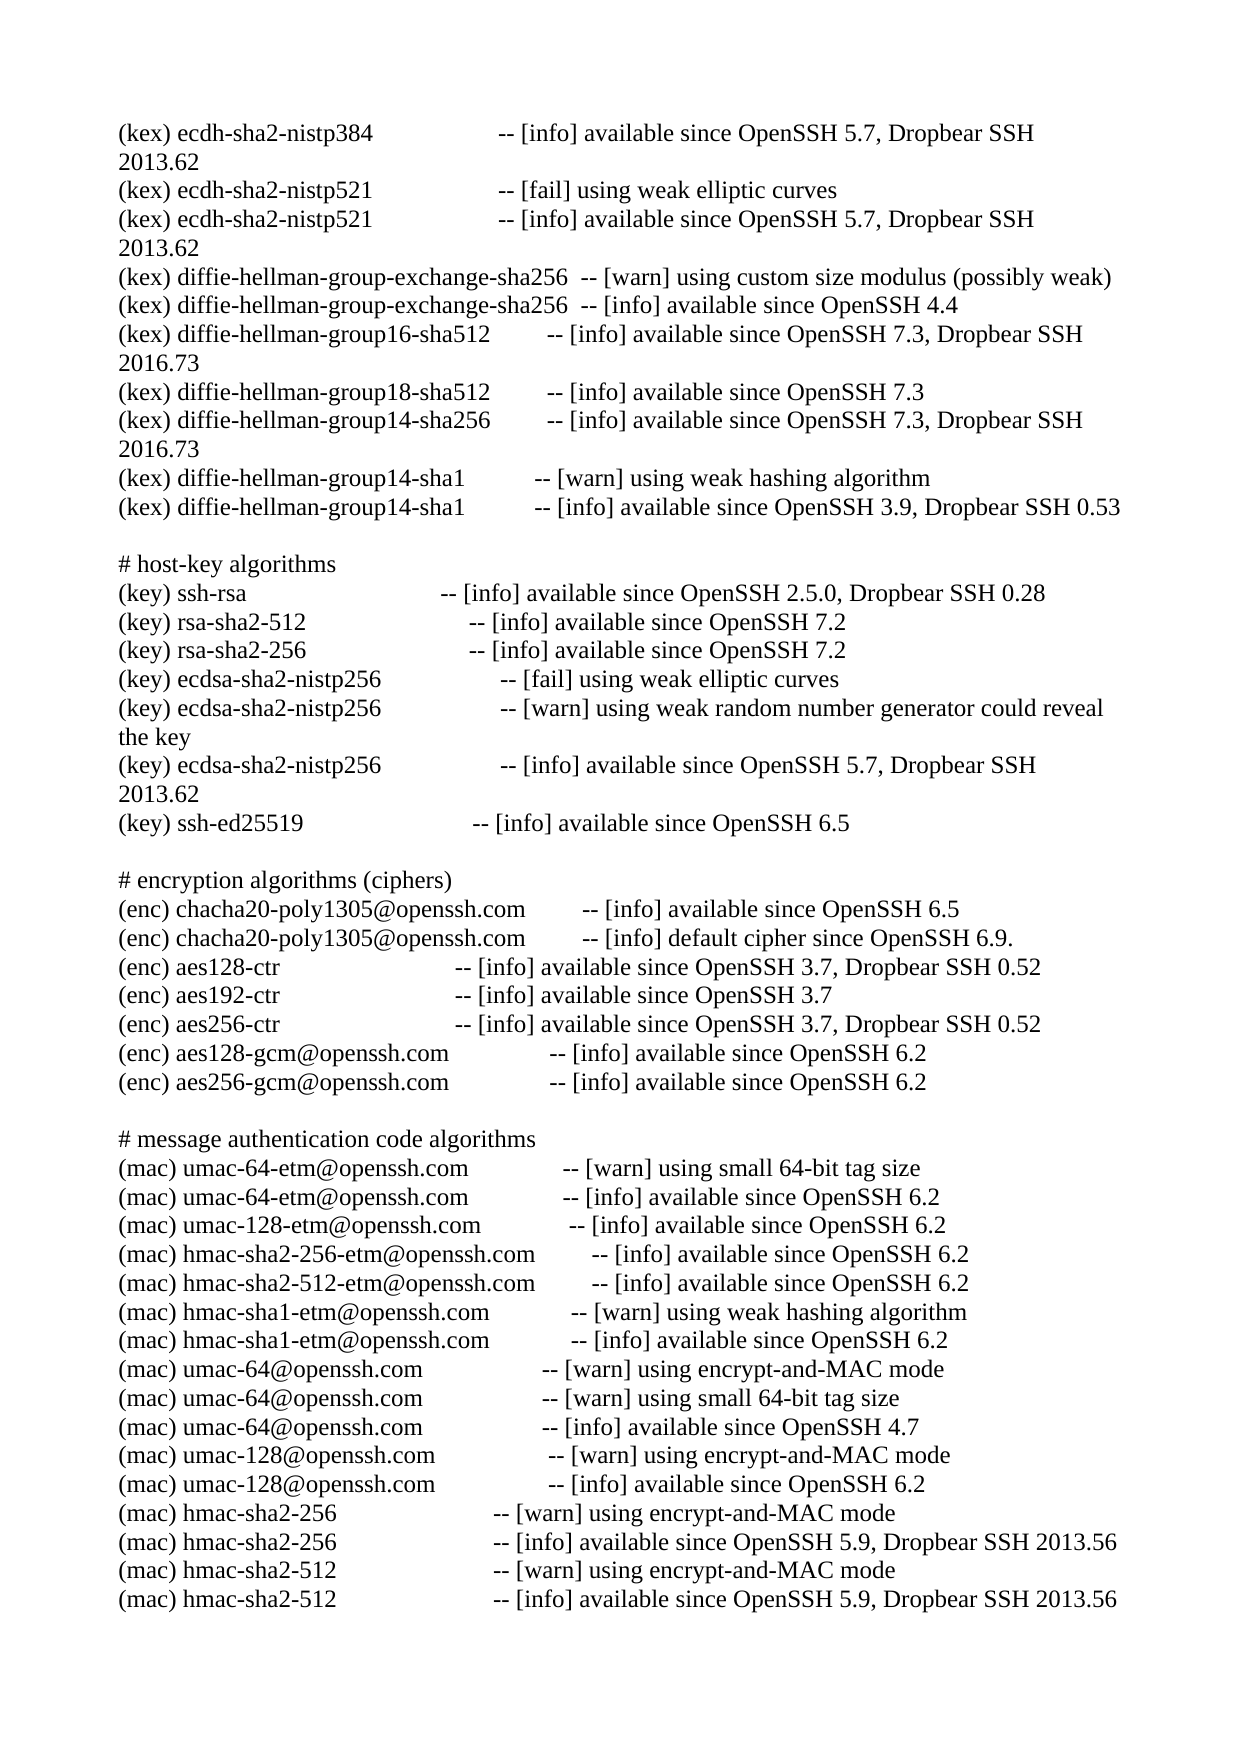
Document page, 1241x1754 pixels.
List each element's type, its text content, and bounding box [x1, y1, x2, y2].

text (mac) hmac-sha1-etm@openssh.com -- [info] available since OpenSSH 6.2 [118, 1326, 1122, 1354]
text (kex) diffie-hellman-group18-sha512 -- [info] available since OpenSSH 7.3 [118, 377, 1122, 406]
text # encryption algorithms (ciphers) [118, 866, 1122, 894]
text (mac) umac-128@openssh.com -- [warn] using encrypt-and-MAC mode [118, 1441, 1122, 1469]
text (kex) diffie-hellman-group-exchange-sha256 -- [warn] using custom size modulus (possibly weak) [118, 262, 1122, 291]
text (mac) hmac-sha2-256 -- [info] available since OpenSSH 5.9, Dropbear SSH 2013.56 [118, 1527, 1122, 1556]
text (mac) hmac-sha2-256 -- [warn] using encrypt-and-MAC mode [118, 1498, 1122, 1527]
text (enc) aes192-ctr -- [info] available since OpenSSH 3.7 [118, 981, 1122, 1009]
text # host-key algorithms [118, 549, 1122, 578]
text (kex) ecdh-sha2-nistp384 -- [info] available since OpenSSH 5.7, Dropbear SSH 2013.62 [118, 118, 1122, 176]
text (kex) diffie-hellman-group-exchange-sha256 -- [info] available since OpenSSH 4.4 [118, 291, 1122, 319]
text (key) ecdsa-sha2-nistp256 -- [info] available since OpenSSH 5.7, Dropbear SSH 2013.62 [118, 751, 1122, 808]
text (kex) diffie-hellman-group14-sha256 -- [info] available since OpenSSH 7.3, Dropbear SSH 2016.73 [118, 406, 1122, 463]
text (mac) hmac-sha2-512 -- [warn] using encrypt-and-MAC mode [118, 1556, 1122, 1584]
text (mac) hmac-sha2-256-etm@openssh.com -- [info] available since OpenSSH 6.2 [118, 1239, 1122, 1268]
text (mac) umac-64-etm@openssh.com -- [info] available since OpenSSH 6.2 [118, 1182, 1122, 1211]
text (mac) umac-64@openssh.com -- [warn] using small 64-bit tag size [118, 1383, 1122, 1412]
text (enc) aes256-ctr -- [info] available since OpenSSH 3.7, Dropbear SSH 0.52 [118, 1009, 1122, 1038]
text (mac) umac-128-etm@openssh.com -- [info] available since OpenSSH 6.2 [118, 1211, 1122, 1239]
text (mac) umac-64@openssh.com -- [warn] using encrypt-and-MAC mode [118, 1354, 1122, 1383]
text (mac) umac-64-etm@openssh.com -- [warn] using small 64-bit tag size [118, 1153, 1122, 1182]
text (kex) ecdh-sha2-nistp521 -- [info] available since OpenSSH 5.7, Dropbear SSH 2013.62 [118, 204, 1122, 262]
text (enc) chacha20-poly1305@openssh.com -- [info] default cipher since OpenSSH 6.9. [118, 923, 1122, 952]
text (key) ssh-ed25519 -- [info] available since OpenSSH 6.5 [118, 808, 1122, 837]
text (key) ssh-rsa -- [info] available since OpenSSH 2.5.0, Dropbear SSH 0.28 [118, 578, 1122, 607]
text (key) ecdsa-sha2-nistp256 -- [fail] using weak elliptic curves [118, 664, 1122, 693]
text (enc) chacha20-poly1305@openssh.com -- [info] available since OpenSSH 6.5 [118, 894, 1122, 923]
text (mac) umac-64@openssh.com -- [info] available since OpenSSH 4.7 [118, 1412, 1122, 1441]
text (mac) hmac-sha1-etm@openssh.com -- [warn] using weak hashing algorithm [118, 1297, 1122, 1326]
text (enc) aes128-ctr -- [info] available since OpenSSH 3.7, Dropbear SSH 0.52 [118, 952, 1122, 981]
text (key) ecdsa-sha2-nistp256 -- [warn] using weak random number generator could reveal the key [118, 693, 1122, 751]
text (mac) hmac-sha2-512 -- [info] available since OpenSSH 5.9, Dropbear SSH 2013.56 [118, 1584, 1122, 1613]
text (enc) aes128-gcm@openssh.com -- [info] available since OpenSSH 6.2 [118, 1038, 1122, 1067]
text (kex) diffie-hellman-group14-sha1 -- [info] available since OpenSSH 3.9, Dropbear SSH 0.53 [118, 492, 1122, 521]
text (mac) umac-128@openssh.com -- [info] available since OpenSSH 6.2 [118, 1469, 1122, 1498]
text (mac) hmac-sha2-512-etm@openssh.com -- [info] available since OpenSSH 6.2 [118, 1268, 1122, 1297]
text (kex) ecdh-sha2-nistp521 -- [fail] using weak elliptic curves [118, 176, 1122, 204]
text (kex) diffie-hellman-group16-sha512 -- [info] available since OpenSSH 7.3, Dropbear SSH 2016.73 [118, 319, 1122, 377]
text (kex) diffie-hellman-group14-sha1 -- [warn] using weak hashing algorithm [118, 463, 1122, 492]
text (key) rsa-sha2-256 -- [info] available since OpenSSH 7.2 [118, 636, 1122, 664]
text (enc) aes256-gcm@openssh.com -- [info] available since OpenSSH 6.2 [118, 1067, 1122, 1096]
text # message authentication code algorithms [118, 1124, 1122, 1153]
text (key) rsa-sha2-512 -- [info] available since OpenSSH 7.2 [118, 607, 1122, 636]
